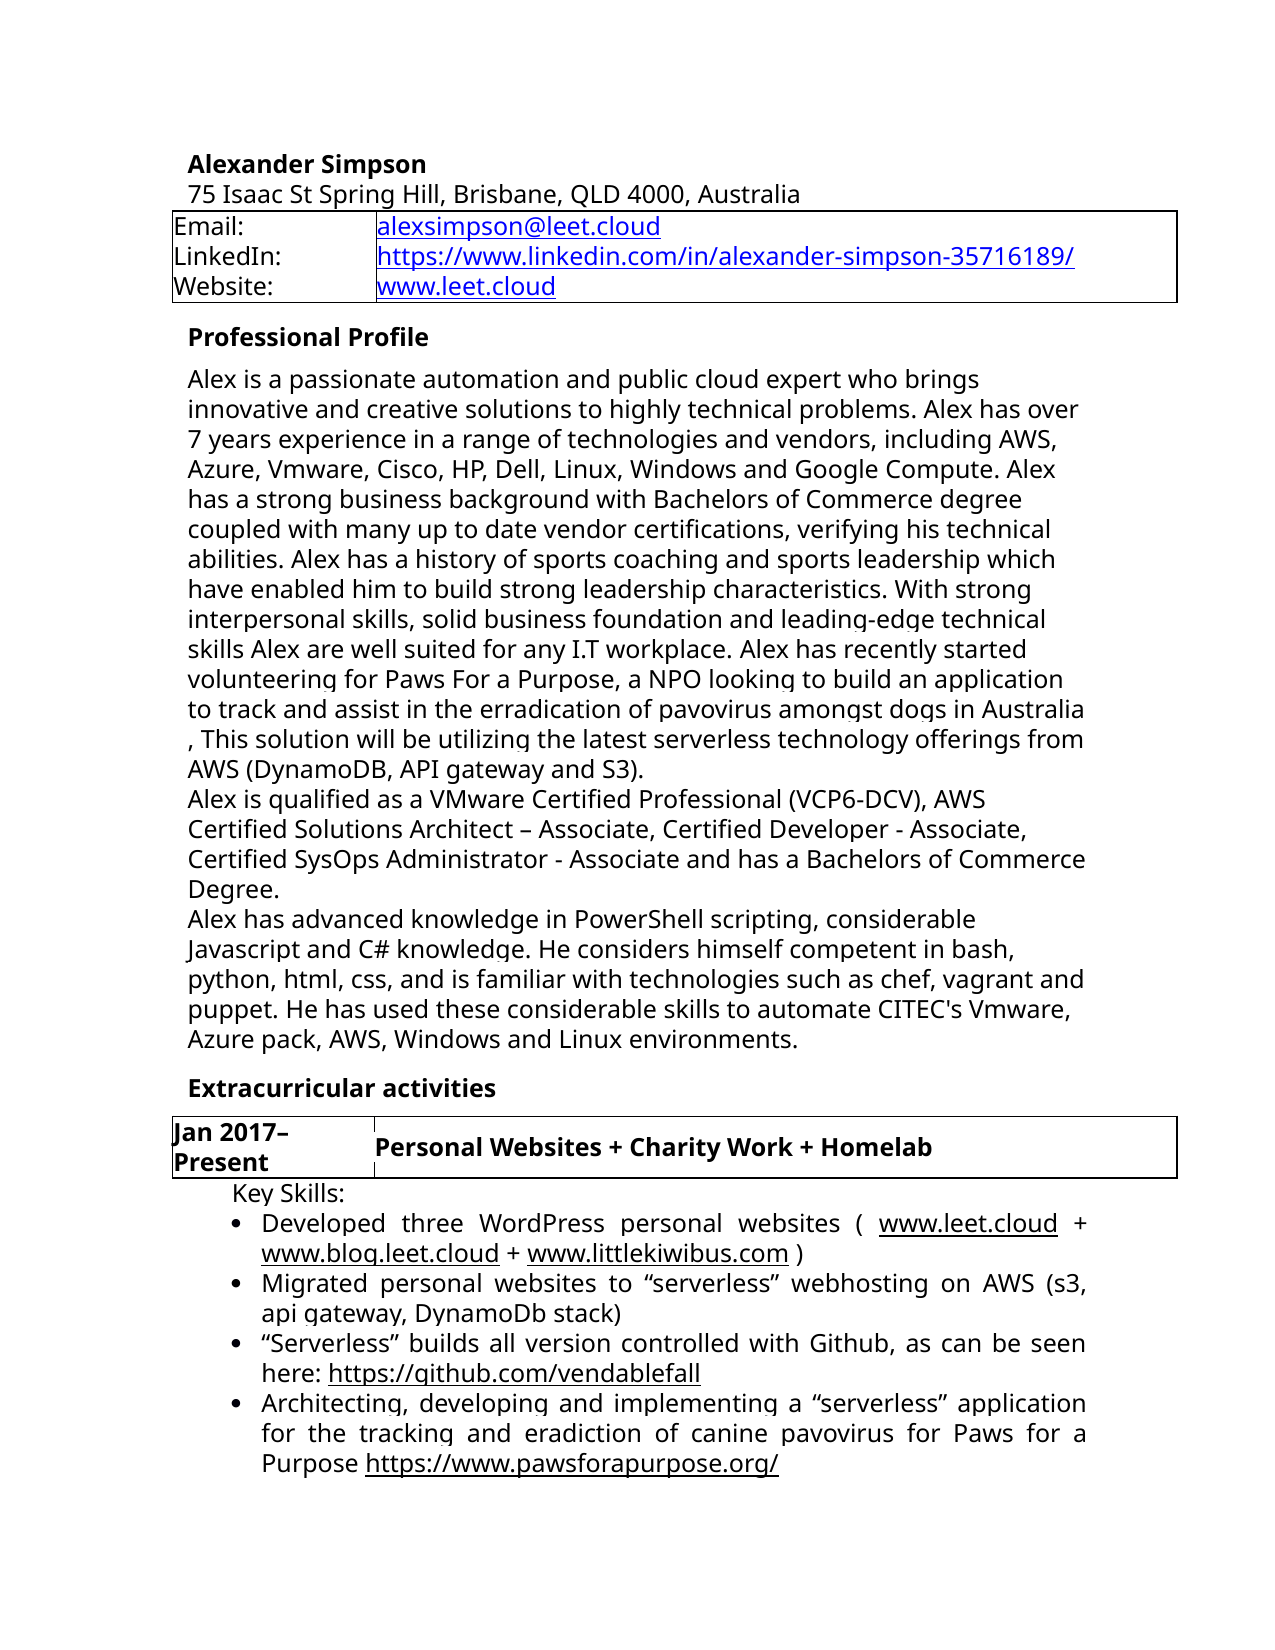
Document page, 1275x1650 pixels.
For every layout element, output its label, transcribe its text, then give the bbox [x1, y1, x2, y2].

table_header Email: LinkedIn: Website: [174, 212, 376, 302]
list Architecting, developing and implementing a “serverless” application for the tracking and eradiction of canine pavovirus for Paws for a Purpose https://www.pawsforapurpose.org/ [232, 1389, 1087, 1479]
table_header Personal Websites + Charity Work + Homelab [375, 1117, 1176, 1177]
text Alexander Simpson [187, 150, 1087, 180]
text 75 Isaac St Spring Hill, Brisbane, QLD 4000, Australia [187, 180, 1087, 210]
table_header alexsimpson@leet.cloud https://www.linkedin.com/in/alexander-simpson-35716189/ www.leet.cloud [377, 212, 1176, 302]
text Key Skills: [232, 1179, 1087, 1209]
list “Serverless” builds all version controlled with Github, as can be seen here: https://github.com/vendablefall [232, 1329, 1087, 1389]
text Professional Profile [187, 322, 1087, 352]
list Developed three WordPress personal websites ( www.leet.cloud + www.blog.leet.cloud + www.littlekiwibus.com ) [232, 1209, 1087, 1269]
text Alex is a passionate automation and public cloud expert who brings innovative and creative solutions to highly technical problems. Alex has over 7 years experience in a range of technologies and vendors, including AWS, Azure, Vmware, Cisco, HP, Dell, Linux, Windows and Google Compute. Alex has a strong business background with Bachelors of Commerce degree coupled with many up to date vendor certifications, verifying his technical abilities. Alex has a history of sports coaching and sports leadership which have enabled him to build strong leadership characteristics. With strong interpersonal skills, solid business foundation and leading-edge technical skills Alex are well suited for any I.T workplace. Alex has recently started volunteering for Paws For a Purpose, a NPO looking to build an application to track and assist in the erradication of pavovirus amongst dogs in Australia , This solution will be utilizing the latest serverless technology offerings from AWS (DynamoDB, API gateway and S3). Alex is qualified as a VMware Certified Professional (VCP6-DCV), AWS Certified Solutions Architect – Associate, Certified Developer - Associate, Certified SysOps Administrator - Associate and has a Bachelors of Commerce Degree. Alex has advanced knowledge in PowerShell scripting, considerable Javascript and C# knowledge. He considers himself competent in bash, python, html, css, and is familiar with technologies such as chef, vagrant and puppet. He has used these considerable skills to automate CITEC's Vmware, Azure pack, AWS, Windows and Linux environments. [187, 364, 1087, 1054]
table_header Jan 2017– Present [174, 1117, 374, 1177]
text Extracurricular activities [187, 1073, 1087, 1103]
list Migrated personal websites to “serverless” webhosting on AWS (s3, api gateway, DynamoDb stack) [232, 1269, 1087, 1329]
